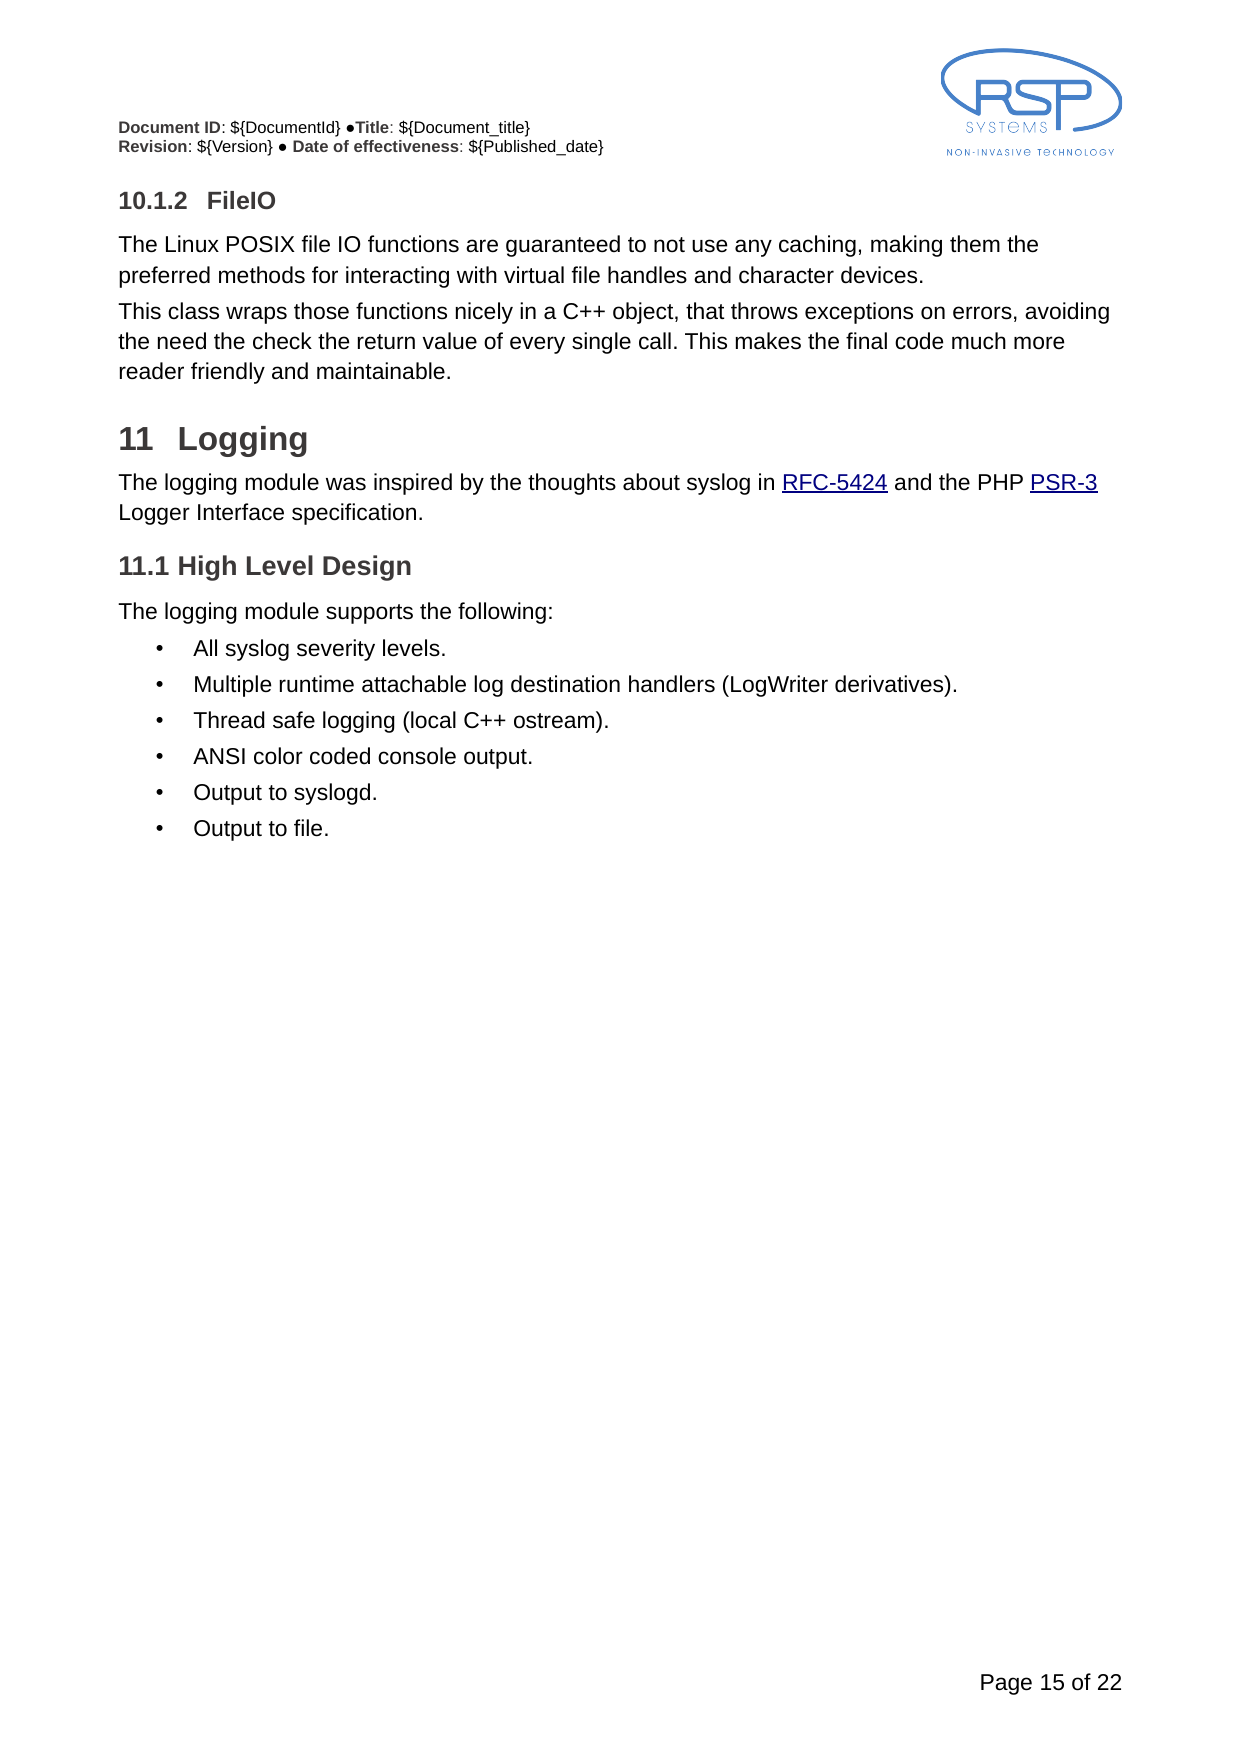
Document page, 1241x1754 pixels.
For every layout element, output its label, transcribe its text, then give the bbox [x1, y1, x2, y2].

picture [941, 48, 1123, 156]
list ANSI color coded console output. [156, 743, 1122, 769]
text The Linux POSIX file IO functions are guaranteed to not use any caching, making them the preferred methods for interacting with virtual file handles and character devices. [118, 231, 1122, 288]
list Output to syslogd. [156, 779, 1122, 805]
list All syslog severity levels. [156, 634, 1122, 661]
text The logging module supports the following: [118, 598, 1122, 625]
text This class wraps those functions nicely in a C++ object, that throws exceptions on errors, avoiding the need the check the return value of every single call. This makes the final code much more reader friendly and maintainable. [118, 298, 1122, 384]
subtitle High Level Design [118, 550, 1122, 581]
subtitle FileIO [118, 186, 1122, 215]
subtitle Logging [118, 418, 1122, 457]
text The logging module was inspired by the thoughts about syslog in RFC-5424 and the PHP PSR-3 Logger Interface specification. [118, 469, 1122, 525]
list Output to file. [156, 815, 1122, 842]
list Thread safe logging (local C++ ostream). [156, 707, 1122, 733]
list Multiple runtime attachable log destination handlers (LogWriter derivatives). [156, 671, 1122, 697]
